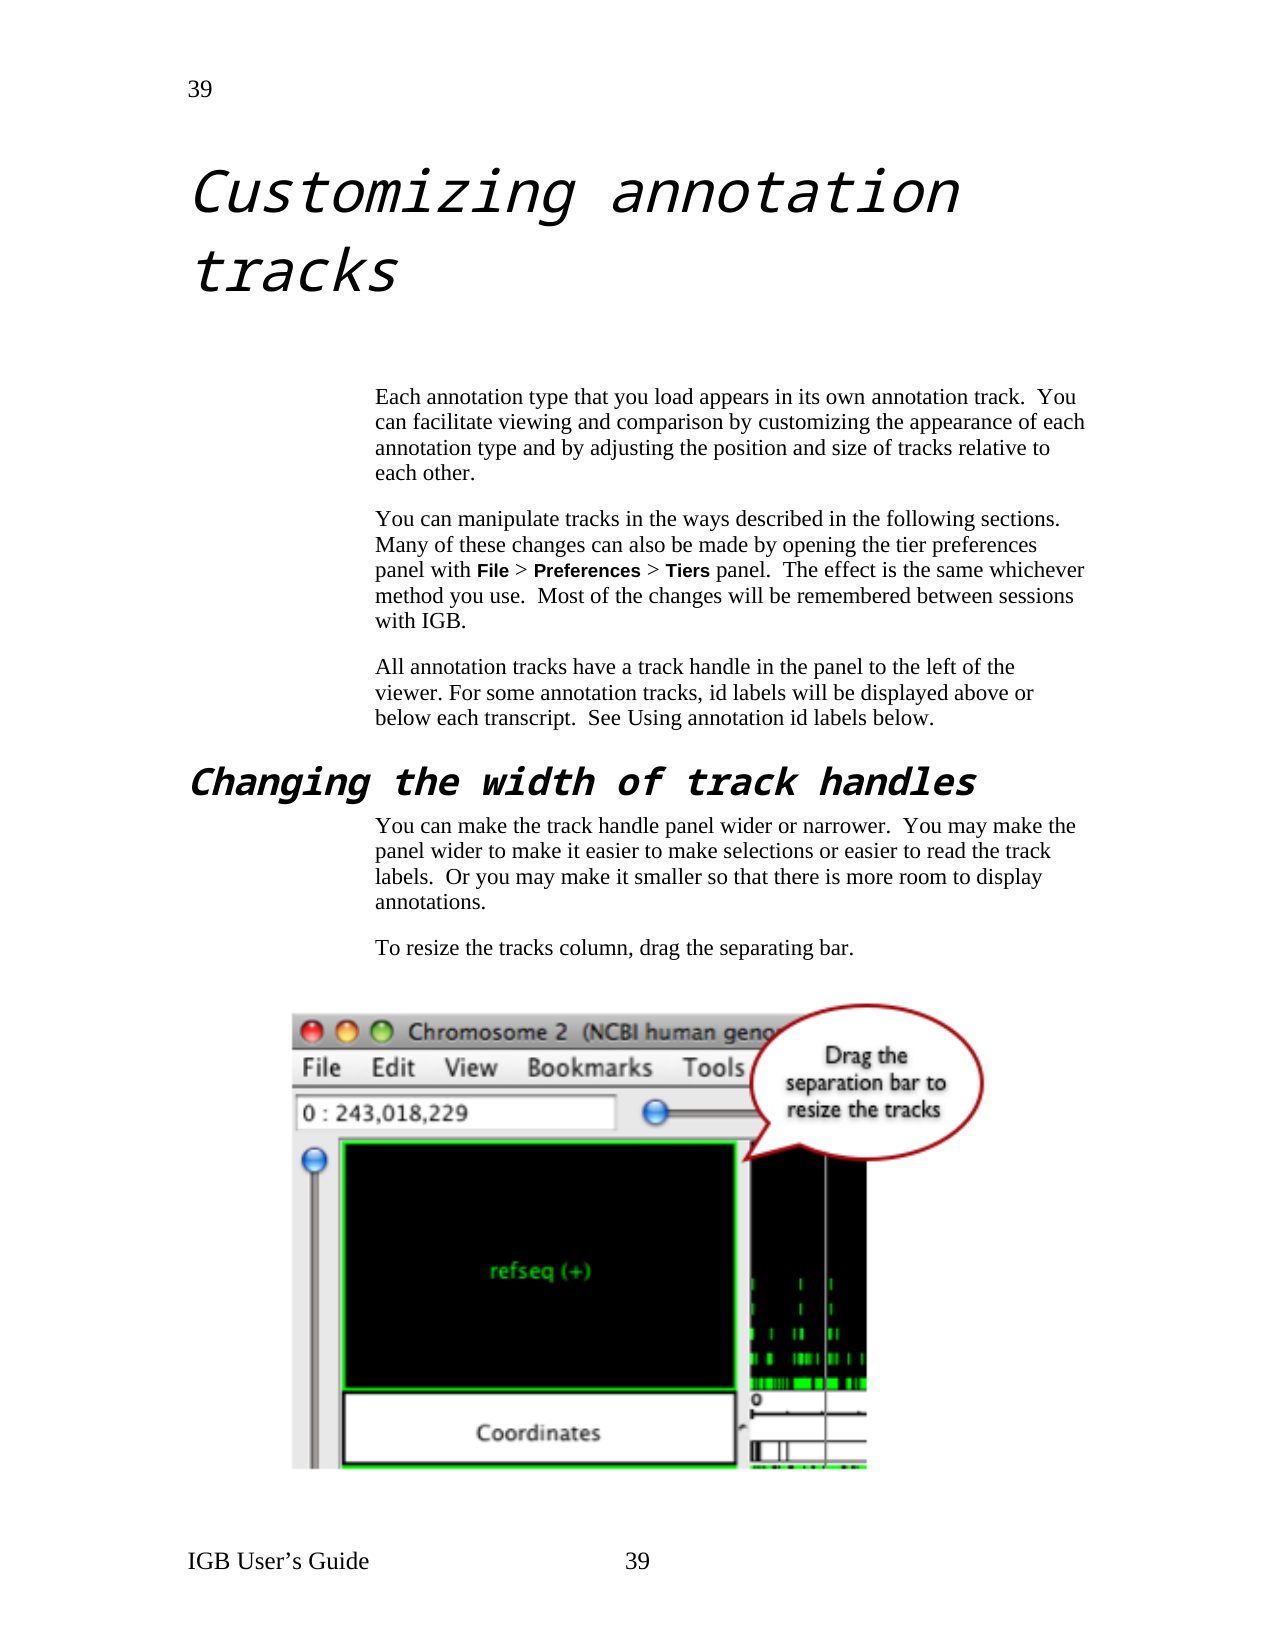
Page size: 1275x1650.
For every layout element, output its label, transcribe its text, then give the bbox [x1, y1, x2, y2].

text Each annotation type that you load appears in its own annotation track. You can facilitate viewing and comparison by customizing the appearance of each annotation type and by adjusting the position and size of tracks relative to each other. [375, 384, 1087, 486]
subtitle Customizing annotation tracks [187, 150, 1087, 309]
text All annotation tracks have a track handle in the panel to the left of the viewer. For some annotation tracks, id labels will be displayed above or below each transcript. See Using annotation id labels below. [375, 654, 1087, 731]
subtitle Changing the width of track handles [187, 756, 1087, 807]
picture [281, 981, 994, 1479]
text You can make the track handle panel wider or narrower. You may make the panel wider to make it easier to make selections or easier to read the track labels. Or you may make it smaller so that there is more room to display annotations. [375, 813, 1087, 914]
text To resize the tracks column, drag the separating bar. [375, 935, 1087, 961]
text You can manipulate tracks in the ways described in the following sections. Many of these changes can also be made by opening the tier preferences panel with File > Preferences > Tiers panel. The effect is the same whichever method you use. Most of the changes will be remembered between sessions with IGB. [375, 506, 1087, 633]
